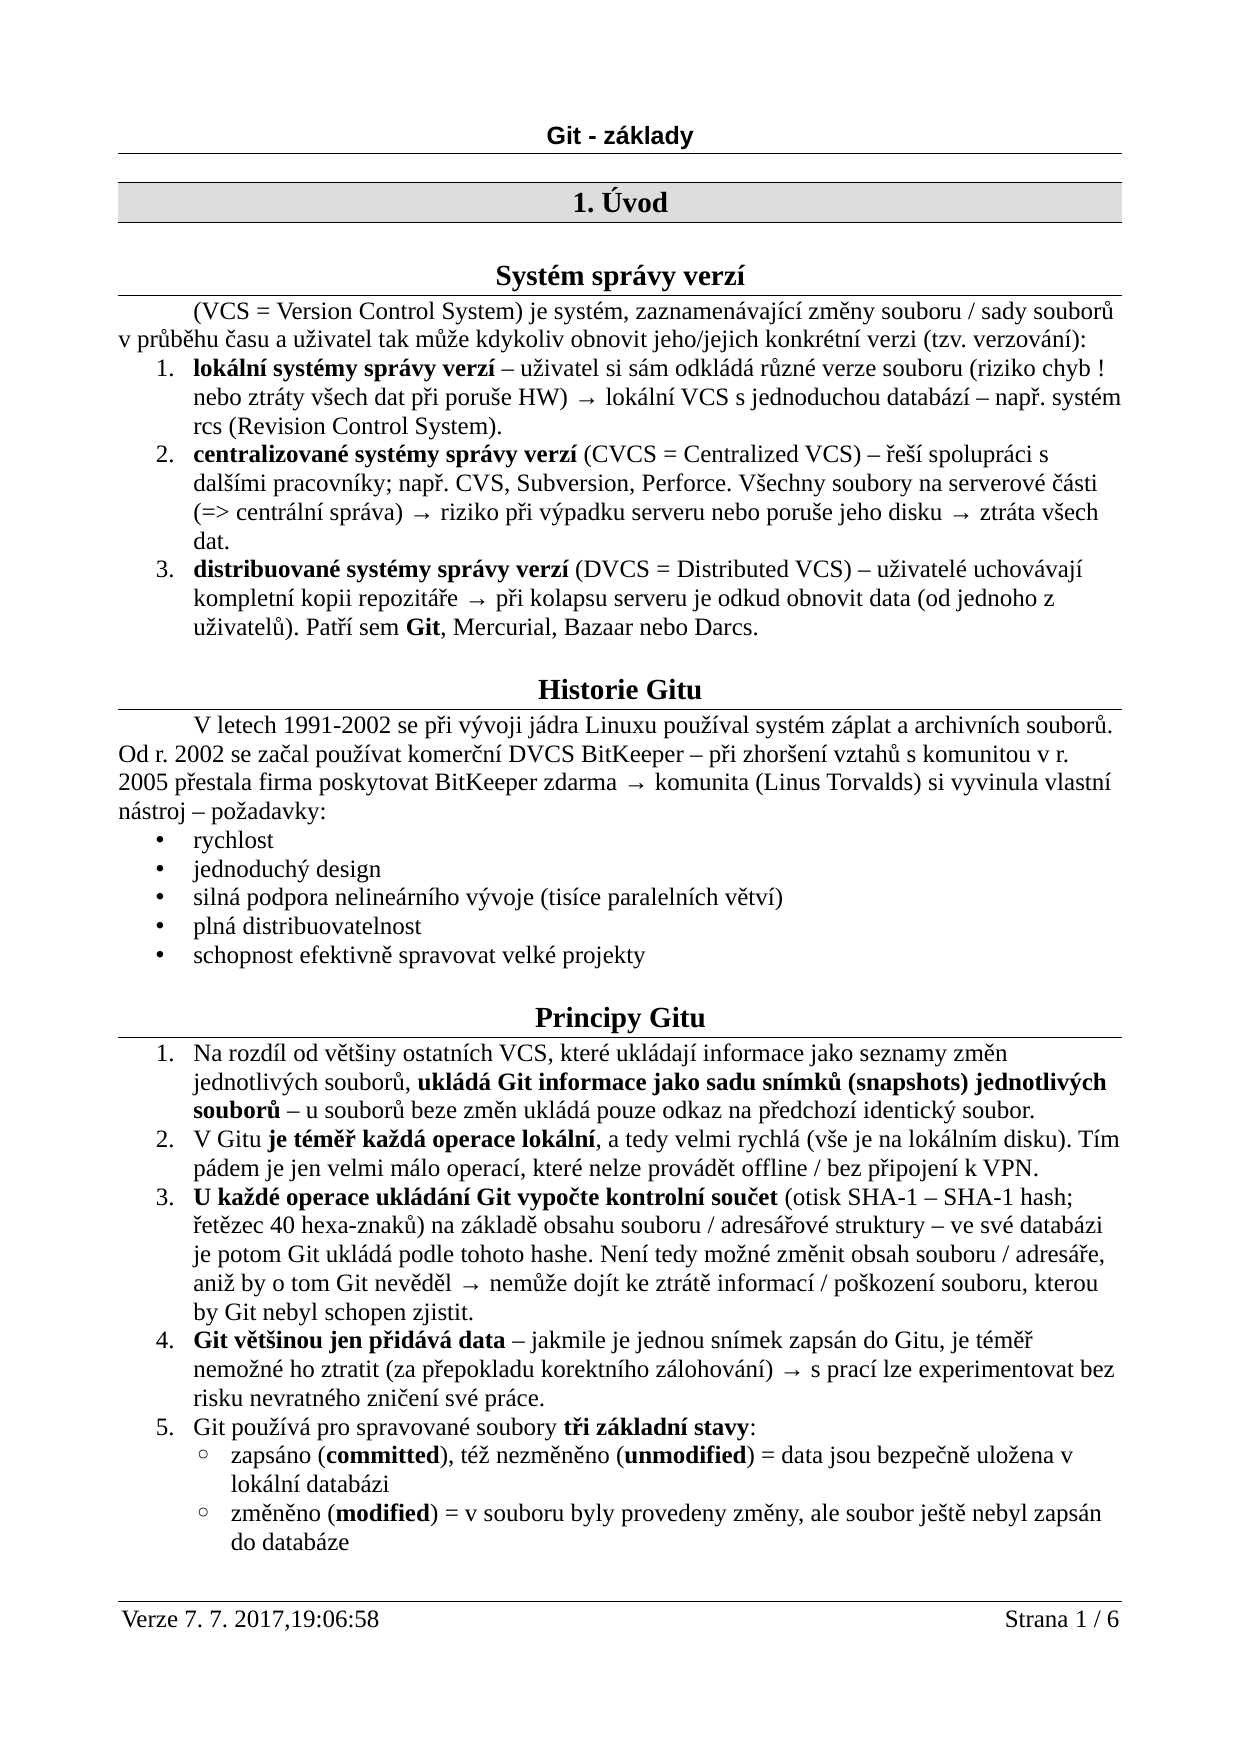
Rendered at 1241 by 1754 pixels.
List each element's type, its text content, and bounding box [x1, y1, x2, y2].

list změněno (modified) = v souboru byly provedeny změny, ale soubor ještě nebyl zapsán do databáze [193, 1498, 1122, 1555]
list U každé operace ukládání Git vypočte kontrolní součet (otisk SHA-1 – SHA-1 hash; řetězec 40 hexa-znaků) na základě obsahu souboru / adresářové struktury – ve své databázi je potom Git ukládá podle tohoto hashe. Není tedy možné změnit obsah souboru / adresáře, aniž by o tom Git nevěděl → nemůže dojít ke ztrátě informací / poškození souboru, kterou by Git nebyl schopen zjistit. [156, 1182, 1122, 1325]
list jednoduchý design [156, 854, 1122, 882]
list Na rozdíl od většiny ostatních VCS, které ukládají informace jako seznamy změn jednotlivých souborů, ukládá Git informace jako sadu snímků (snapshots) jednotlivých souborů – u souborů beze změn ukládá pouze odkaz na předchozí identický soubor. [156, 1038, 1122, 1124]
list V Gitu je téměř každá operace lokální, a tedy velmi rychlá (vše je na lokálním disku). Tím pádem je jen velmi málo operací, které nelze provádět offline / bez připojení k VPN. [156, 1124, 1122, 1182]
text Principy Gitu [118, 997, 1122, 1037]
list zapsáno (committed), též nezměněno (unmodified) = data jsou bezpečně uložena v lokální databázi [193, 1440, 1122, 1498]
list lokální systémy správy verzí – uživatel si sám odkládá různé verze souboru (riziko chyb ! nebo ztráty všech dat při poruše HW) → lokální VCS s jednoduchou databází – např. systém rcs (Revision Control System). [156, 353, 1122, 439]
list silná podpora nelineárního vývoje (tisíce paralelních větví) [156, 882, 1122, 911]
text 1. Úvod [118, 183, 1122, 222]
list distribuované systémy správy verzí (DVCS = Distributed VCS) – uživatelé uchovávají kompletní kopii repozitáře → při kolapsu serveru je odkud obnovit data (od jednoho z uživatelů). Patří sem Git, Mercurial, Bazaar nebo Darcs. [156, 554, 1122, 641]
list rychlost [156, 825, 1122, 854]
list Git většinou jen přidává data – jakmile je jednou snímek zapsán do Gitu, je téměř nemožné ho ztratit (za přepokladu korektního zálohování) → s prací lze experimentovat bez risku nevratného zničení své práce. [156, 1325, 1122, 1412]
text Systém správy verzí [118, 258, 1122, 295]
list Git používá pro spravované soubory tři základní stavy: [156, 1412, 1122, 1440]
list schopnost efektivně spravovat velké projekty [156, 940, 1122, 969]
text Historie Gitu [118, 669, 1122, 709]
list plná distribuovatelnost [156, 911, 1122, 940]
text V letech 1991-2002 se při vývoji jádra Linuxu používal systém záplat a archivních souborů. Od r. 2002 se začal používat komerční DVCS BitKeeper – při zhoršení vztahů s komunitou v r. 2005 přestala firma poskytovat BitKeeper zdarma → komunita (Linus Torvalds) si vyvinula vlastní nástroj – požadavky: [118, 710, 1122, 825]
list centralizované systémy správy verzí (CVCS = Centralized VCS) – řeší spolupráci s dalšími pracovníky; např. CVS, Subversion, Perforce. Všechny soubory na serverové části (=> centrální správa) → riziko při výpadku serveru nebo poruše jeho disku → ztráta všech dat. [156, 439, 1122, 554]
text (VCS = Version Control System) je systém, zaznamenávající změny souboru / sady souborů v průběhu času a uživatel tak může kdykoliv obnovit jeho/jejich konkrétní verzi (tzv. verzování): [118, 296, 1122, 353]
